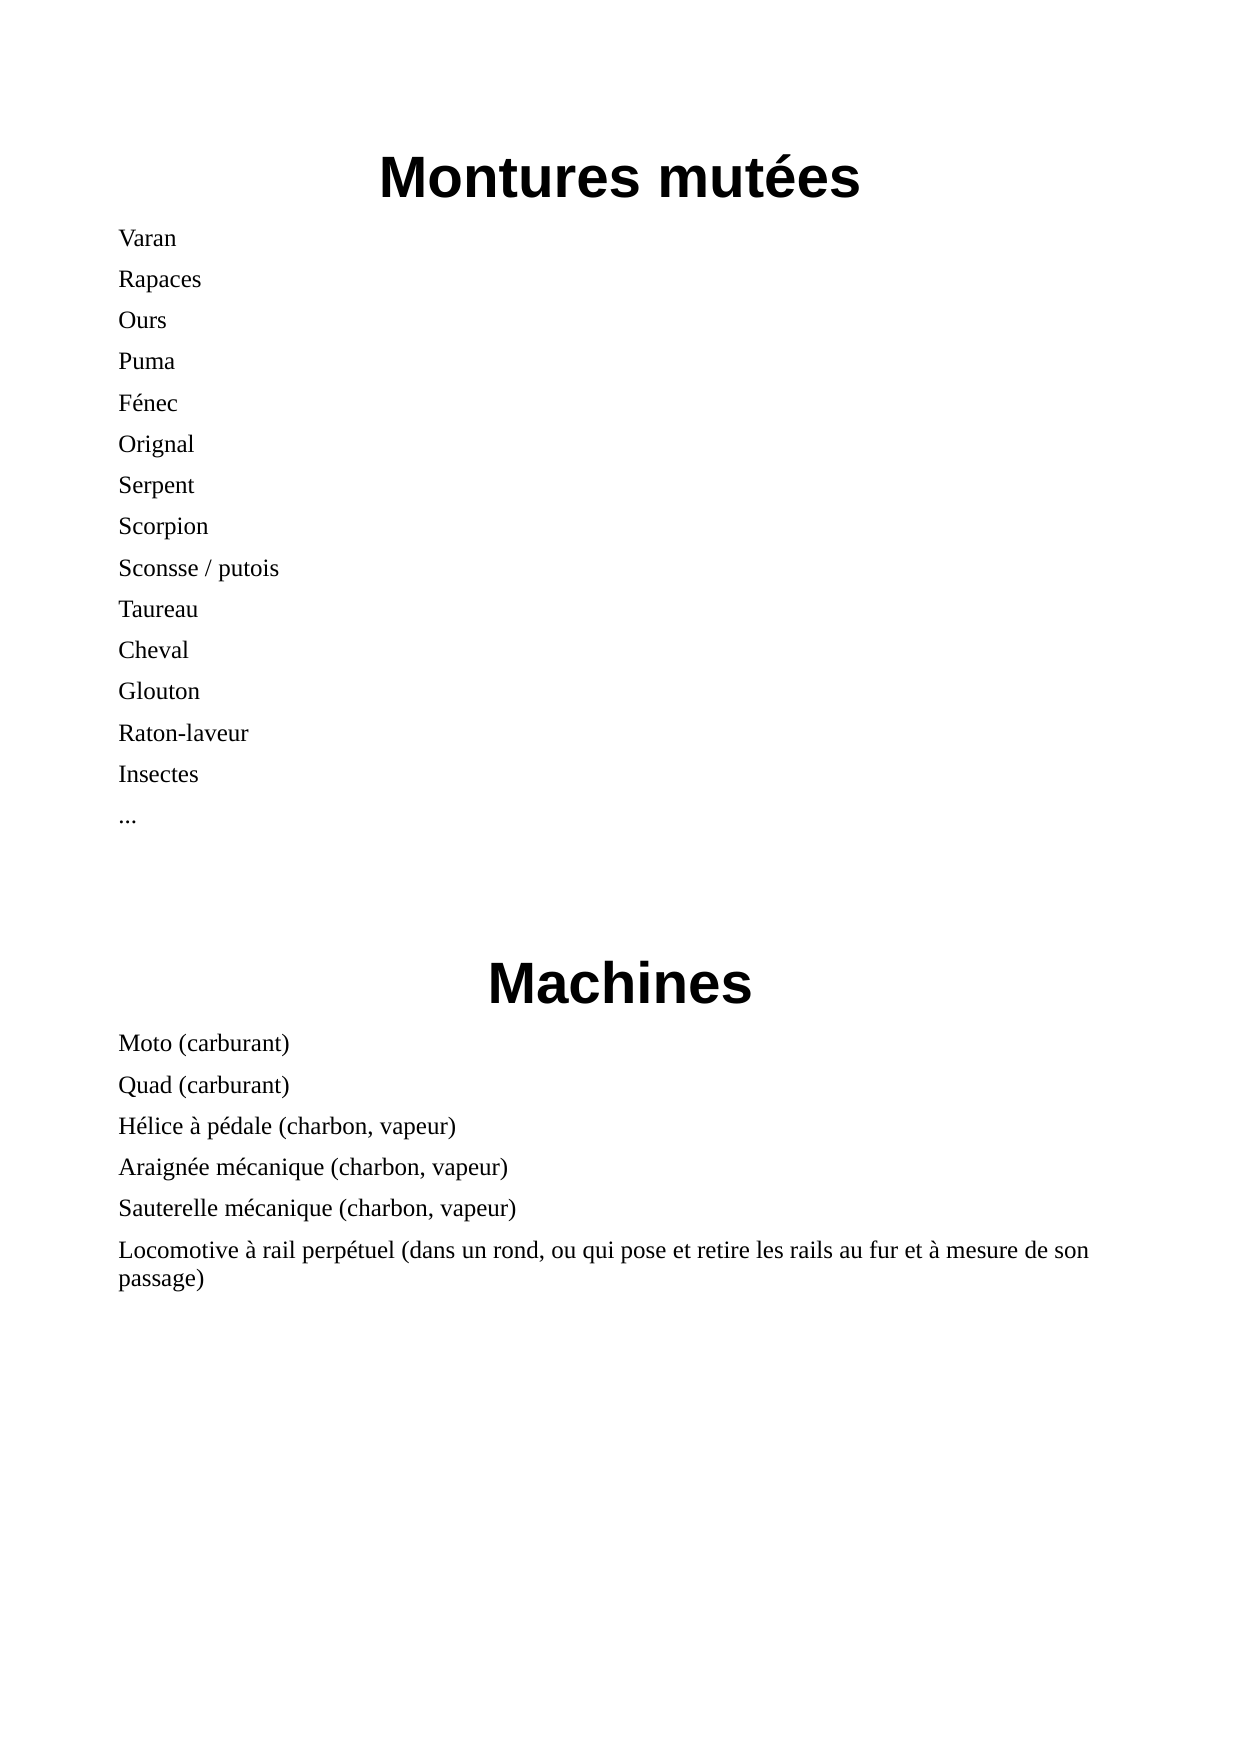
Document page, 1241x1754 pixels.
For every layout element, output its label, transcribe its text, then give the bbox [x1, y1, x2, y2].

text Varan [118, 223, 1122, 251]
text Quad (carburant) [118, 1070, 1122, 1098]
text Sconsse / putois [118, 553, 1122, 581]
text Taureau [118, 594, 1122, 623]
text Puma [118, 346, 1122, 375]
text Rapaces [118, 264, 1122, 293]
text Serpent [118, 470, 1122, 499]
text Locomotive à rail perpétuel (dans un rond, ou qui pose et retire les rails au fur et à mesure de son passage) [118, 1235, 1122, 1292]
title Montures mutées [118, 143, 1122, 210]
text Insectes [118, 759, 1122, 788]
text Cheval [118, 635, 1122, 664]
text Glouton [118, 676, 1122, 705]
title Machines [118, 949, 1122, 1016]
text Ours [118, 305, 1122, 334]
text Sauterelle mécanique (charbon, vapeur) [118, 1193, 1122, 1222]
text Hélice à pédale (charbon, vapeur) [118, 1111, 1122, 1140]
text Orignal [118, 429, 1122, 458]
text Scorpion [118, 511, 1122, 540]
text Fénec [118, 388, 1122, 416]
text ... [118, 800, 1122, 829]
text Moto (carburant) [118, 1028, 1122, 1057]
text Raton-laveur [118, 718, 1122, 746]
text Araignée mécanique (charbon, vapeur) [118, 1152, 1122, 1181]
